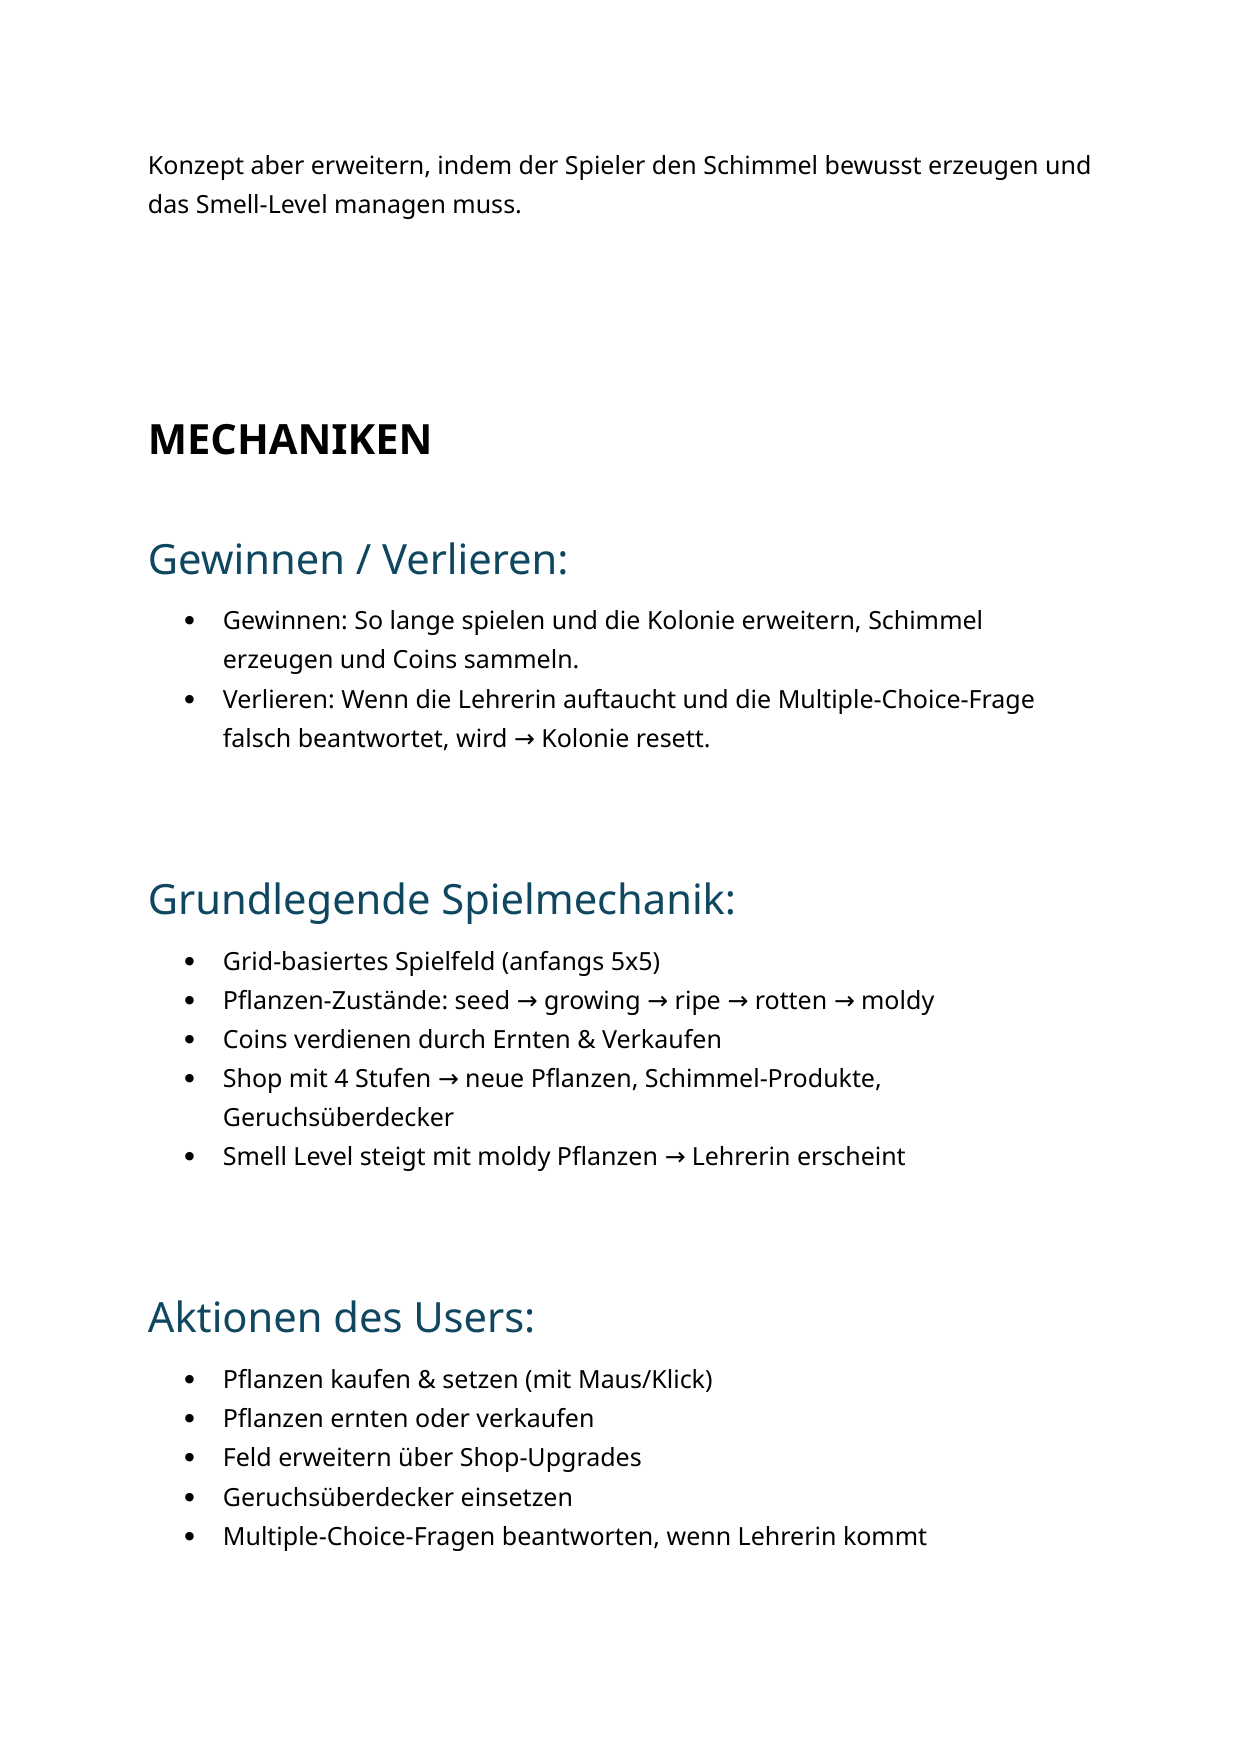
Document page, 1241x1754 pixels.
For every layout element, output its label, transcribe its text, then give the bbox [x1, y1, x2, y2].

list Verlieren: Wenn die Lehrerin auftaucht und die Multiple-Choice-Frage falsch beantwortet, wird → Kolonie resett. [185, 681, 1093, 754]
list Smell Level steigt mit moldy Pflanzen → Lehrerin erscheint [185, 1139, 1093, 1173]
list Pflanzen-Zustände: seed → growing → ripe → rotten → moldy [185, 982, 1093, 1016]
text MECHANIKEN [148, 410, 1093, 467]
list Shop mit 4 Stufen → neue Pflanzen, Schimmel-Produkte, Geruchsüberdecker [185, 1061, 1093, 1134]
subtitle Gewinnen / Verlieren: [148, 529, 1093, 586]
list Grid-basiertes Spielfeld (anfangs 5x5) [185, 943, 1093, 977]
list Coins verdienen durch Ernten & Verkaufen [185, 1022, 1093, 1056]
list Pflanzen kaufen & setzen (mit Maus/Klick) [185, 1362, 1093, 1396]
list Pflanzen ernten oder verkaufen [185, 1401, 1093, 1435]
list Feld erweitern über Shop-Upgrades [185, 1440, 1093, 1474]
subtitle Grundlegende Spielmechanik: [148, 870, 1093, 926]
text Konzept aber erweitern, indem der Spieler den Schimmel bewusst erzeugen und das Smell-Level managen muss. [148, 148, 1093, 221]
list Multiple-Choice-Fragen beantworten, wenn Lehrerin kommt [185, 1518, 1093, 1552]
list Geruchsüberdecker einsetzen [185, 1479, 1093, 1513]
list Gewinnen: So lange spielen und die Kolonie erweitern, Schimmel erzeugen und Coins sammeln. [185, 603, 1093, 676]
subtitle Aktionen des Users: [148, 1288, 1093, 1345]
